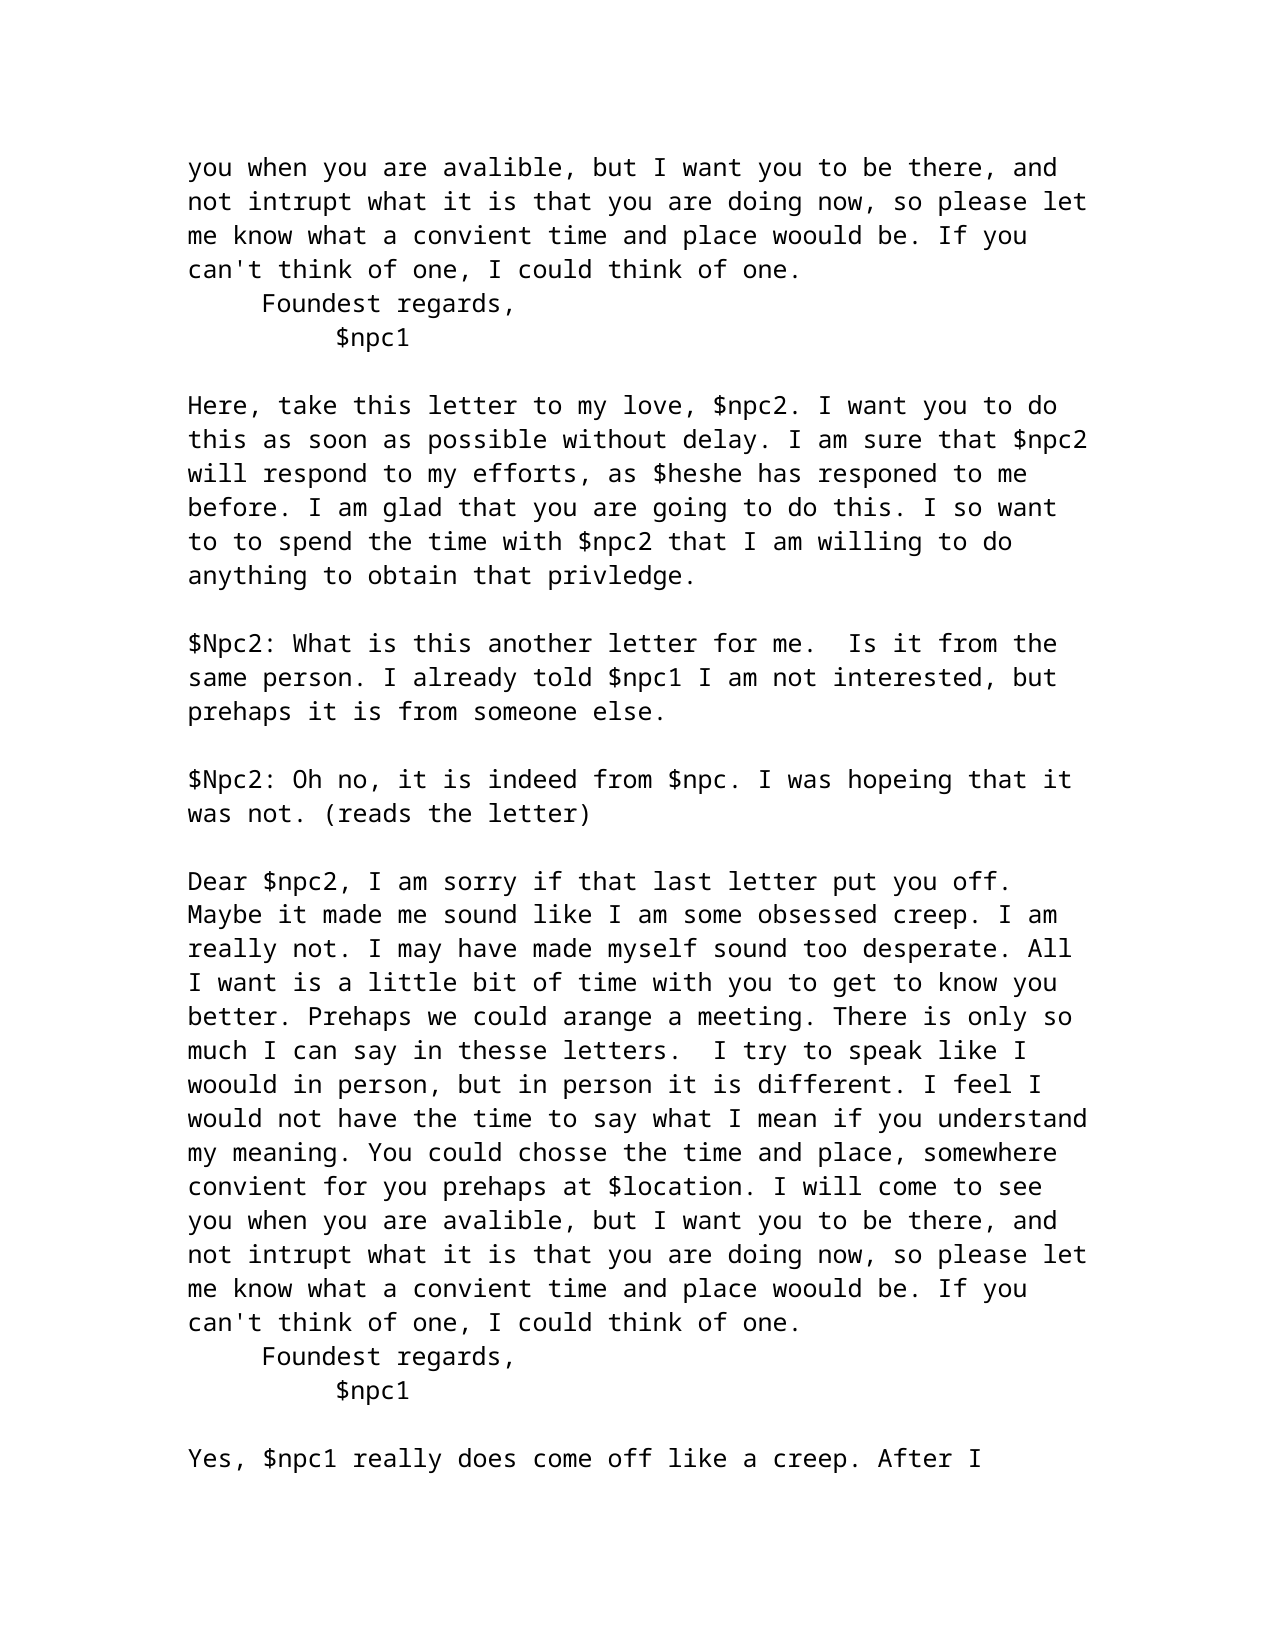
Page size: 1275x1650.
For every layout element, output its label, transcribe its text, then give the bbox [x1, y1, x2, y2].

text Foundest regards, [187, 1338, 1087, 1372]
text Dear $npc2, I am sorry if that last letter put you off. Maybe it made me sound like I am some obsessed creep. I am really not. I may have made myself sound too desperate. All I want is a little bit of time with you to get to know you better. Prehaps we could arange a meeting. There is only so much I can say in thesse letters. I try to speak like I woould in person, but in person it is different. I feel I would not have the time to say what I mean if you understand my meaning. You could chosse the time and place, somewhere convient for you prehaps at $location. I will come to see you when you are avalible, but I want you to be there, and not intrupt what it is that you are doing now, so please let me know what a convient time and place woould be. If you can't think of one, I could think of one. [187, 863, 1087, 1338]
text $Npc2: What is this another letter for me. Is it from the same person. I already told $npc1 I am not interested, but prehaps it is from someone else. [187, 625, 1087, 727]
text $Npc2: Oh no, it is indeed from $npc. I was hopeing that it was not. (reads the letter) [187, 761, 1087, 829]
text $npc1 [187, 320, 1087, 354]
text $npc1 [187, 1372, 1087, 1406]
text you when you are avalible, but I want you to be there, and not intrupt what it is that you are doing now, so please let me know what a convient time and place woould be. If you can't think of one, I could think of one. [187, 150, 1087, 286]
text Foundest regards, [187, 286, 1087, 320]
text Here, take this letter to my love, $npc2. I want you to do this as soon as possible without delay. I am sure that $npc2 will respond to my efforts, as $heshe has responed to me before. I am glad that you are going to do this. I so want to to spend the time with $npc2 that I am willing to do anything to obtain that privledge. [187, 388, 1087, 591]
text Yes, $npc1 really does come off like a creep. After I [187, 1440, 1087, 1474]
